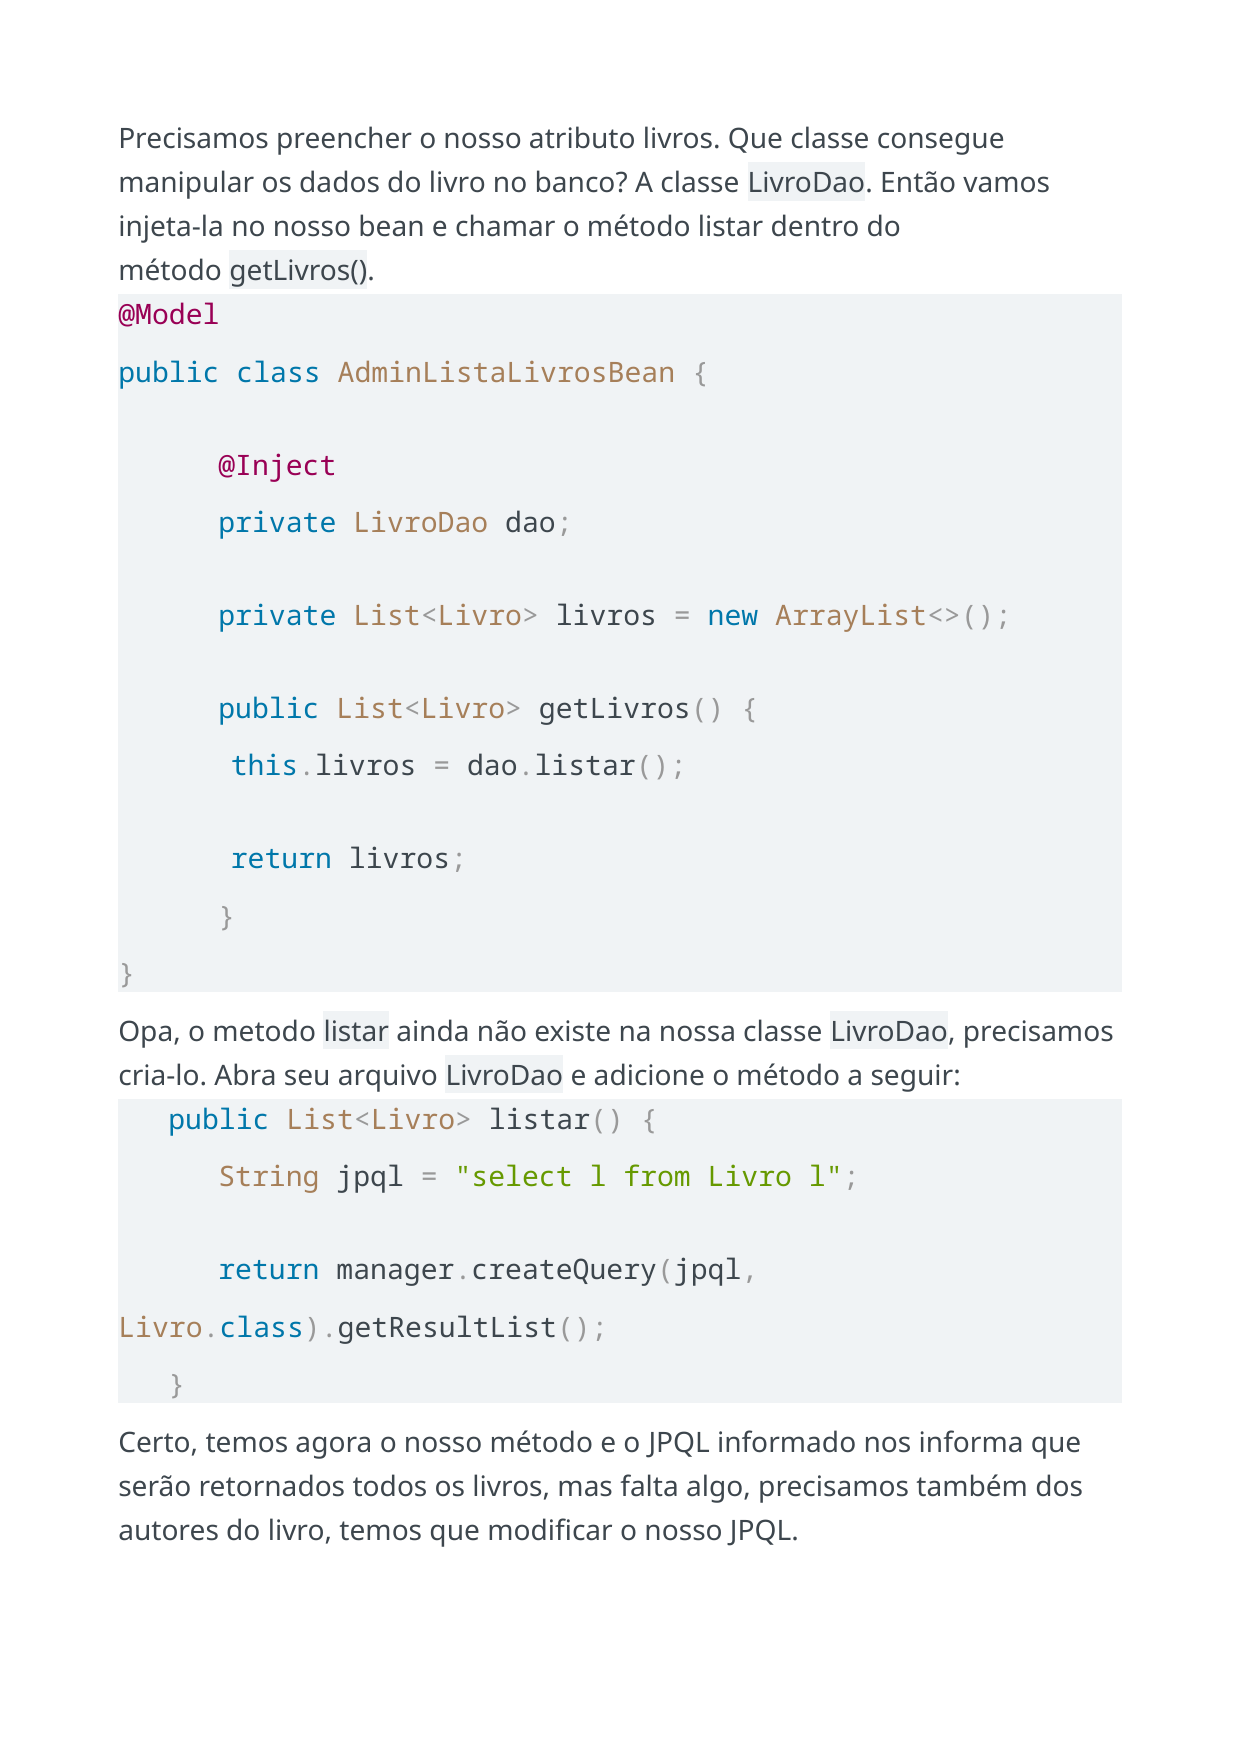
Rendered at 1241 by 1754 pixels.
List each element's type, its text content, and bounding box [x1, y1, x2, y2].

text } [118, 1364, 1122, 1403]
text return manager.createQuery(jpql, Livro.class).getResultList(); [118, 1249, 1122, 1345]
text } [118, 953, 1122, 992]
text @Model [118, 294, 1122, 333]
text public List<Livro> getLivros() { [118, 688, 1122, 726]
text @Inject [118, 445, 1122, 483]
text Opa, o metodo listar ainda não existe na nossa classe LivroDao, precisamos cria-lo. Abra seu arquivo LivroDao e adicione o método a seguir: [118, 1011, 1122, 1093]
text public class AdminListaLivrosBean { [118, 352, 1122, 390]
text private List<Livro> livros = new ArrayList<>(); [118, 595, 1122, 633]
text private LivroDao dao; [118, 502, 1122, 541]
text Precisamos preencher o nosso atributo livros. Que classe consegue manipular os dados do livro no banco? A classe LivroDao. Então vamos injeta-la no nosso bean e chamar o método listar dentro do método getLivros(). [118, 118, 1122, 289]
text } [118, 896, 1122, 934]
text return livros; [118, 838, 1122, 877]
text this.livros = dao.listar(); [118, 746, 1122, 784]
text String jpql = "select l from Livro l"; [118, 1157, 1122, 1195]
text Certo, temos agora o nosso método e o JPQL informado nos informa que serão retornados todos os livros, mas falta algo, precisamos também dos autores do livro, temos que modificar o nosso JPQL. [118, 1422, 1122, 1548]
text public List<Livro> listar() { [118, 1099, 1122, 1137]
